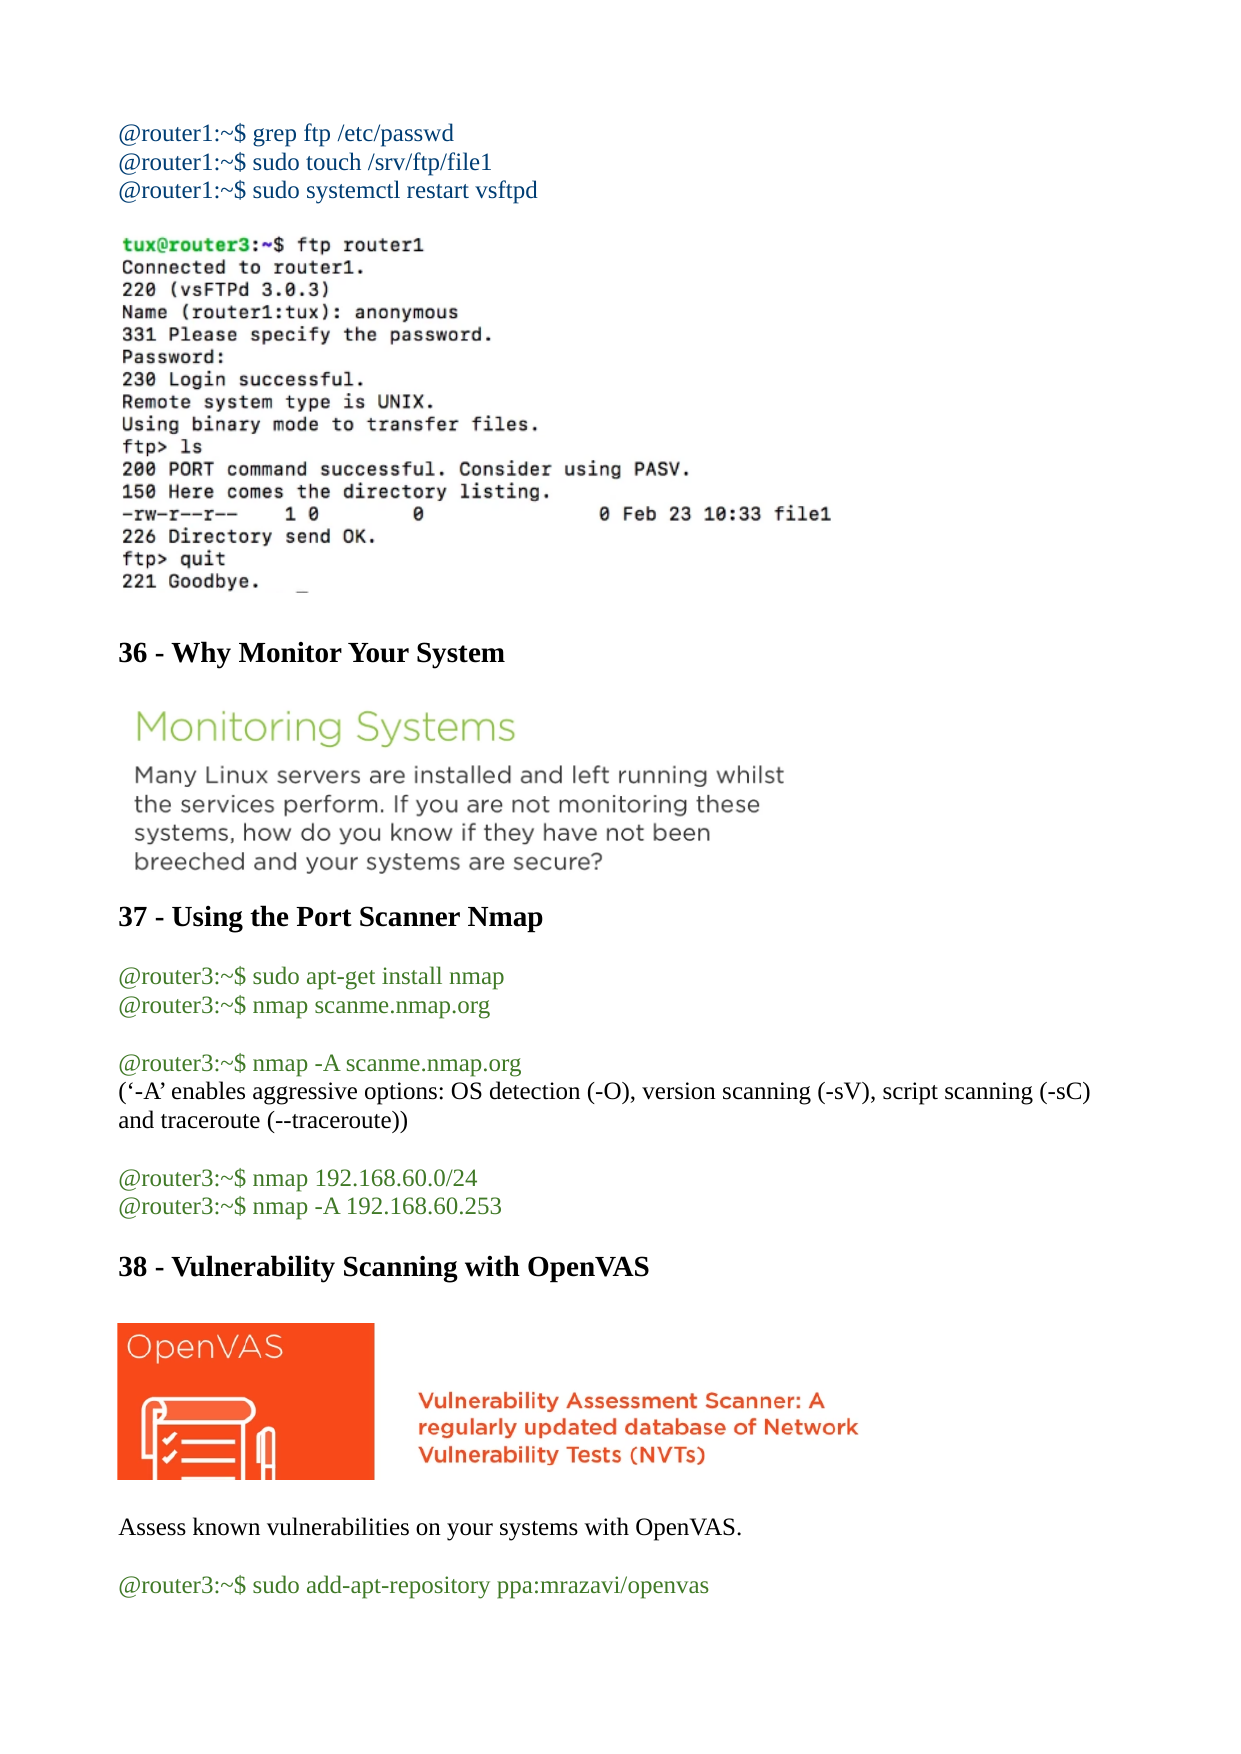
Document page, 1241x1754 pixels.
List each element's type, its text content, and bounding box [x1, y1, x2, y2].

picture [122, 233, 848, 593]
text @router3:~$ nmap scanme.nmap.org [118, 990, 1122, 1019]
text 38 - Vulnerability Scanning with OpenVAS [118, 1249, 1122, 1282]
picture [119, 697, 811, 887]
text @router3:~$ sudo add-apt-repository ppa:mrazavi/openvas [118, 1570, 1122, 1599]
text @router1:~$ grep ftp /etc/passwd [118, 118, 1122, 147]
text @router3:~$ nmap -A scanme.nmap.org [118, 1048, 1122, 1076]
text 37 - Using the Port Scanner Nmap [118, 899, 1122, 933]
text 36 - Why Monitor Your System [118, 636, 1122, 669]
text @router1:~$ sudo systemctl restart vsftpd [118, 176, 1122, 204]
text @router3:~$ nmap 192.168.60.0/24 [118, 1163, 1122, 1191]
text (‘-A’ enables aggressive options: OS detection (-O), version scanning (-sV), script scanning (-sC) and traceroute (--traceroute)) [118, 1076, 1122, 1134]
text @router1:~$ sudo touch /srv/ftp/file1 [118, 147, 1122, 176]
picture [117, 1323, 876, 1480]
text @router3:~$ sudo apt-get install nmap [118, 961, 1122, 990]
text Assess known vulnerabilities on your systems with OpenVAS. [118, 1512, 1122, 1541]
text @router3:~$ nmap -A 192.168.60.253 [118, 1191, 1122, 1220]
